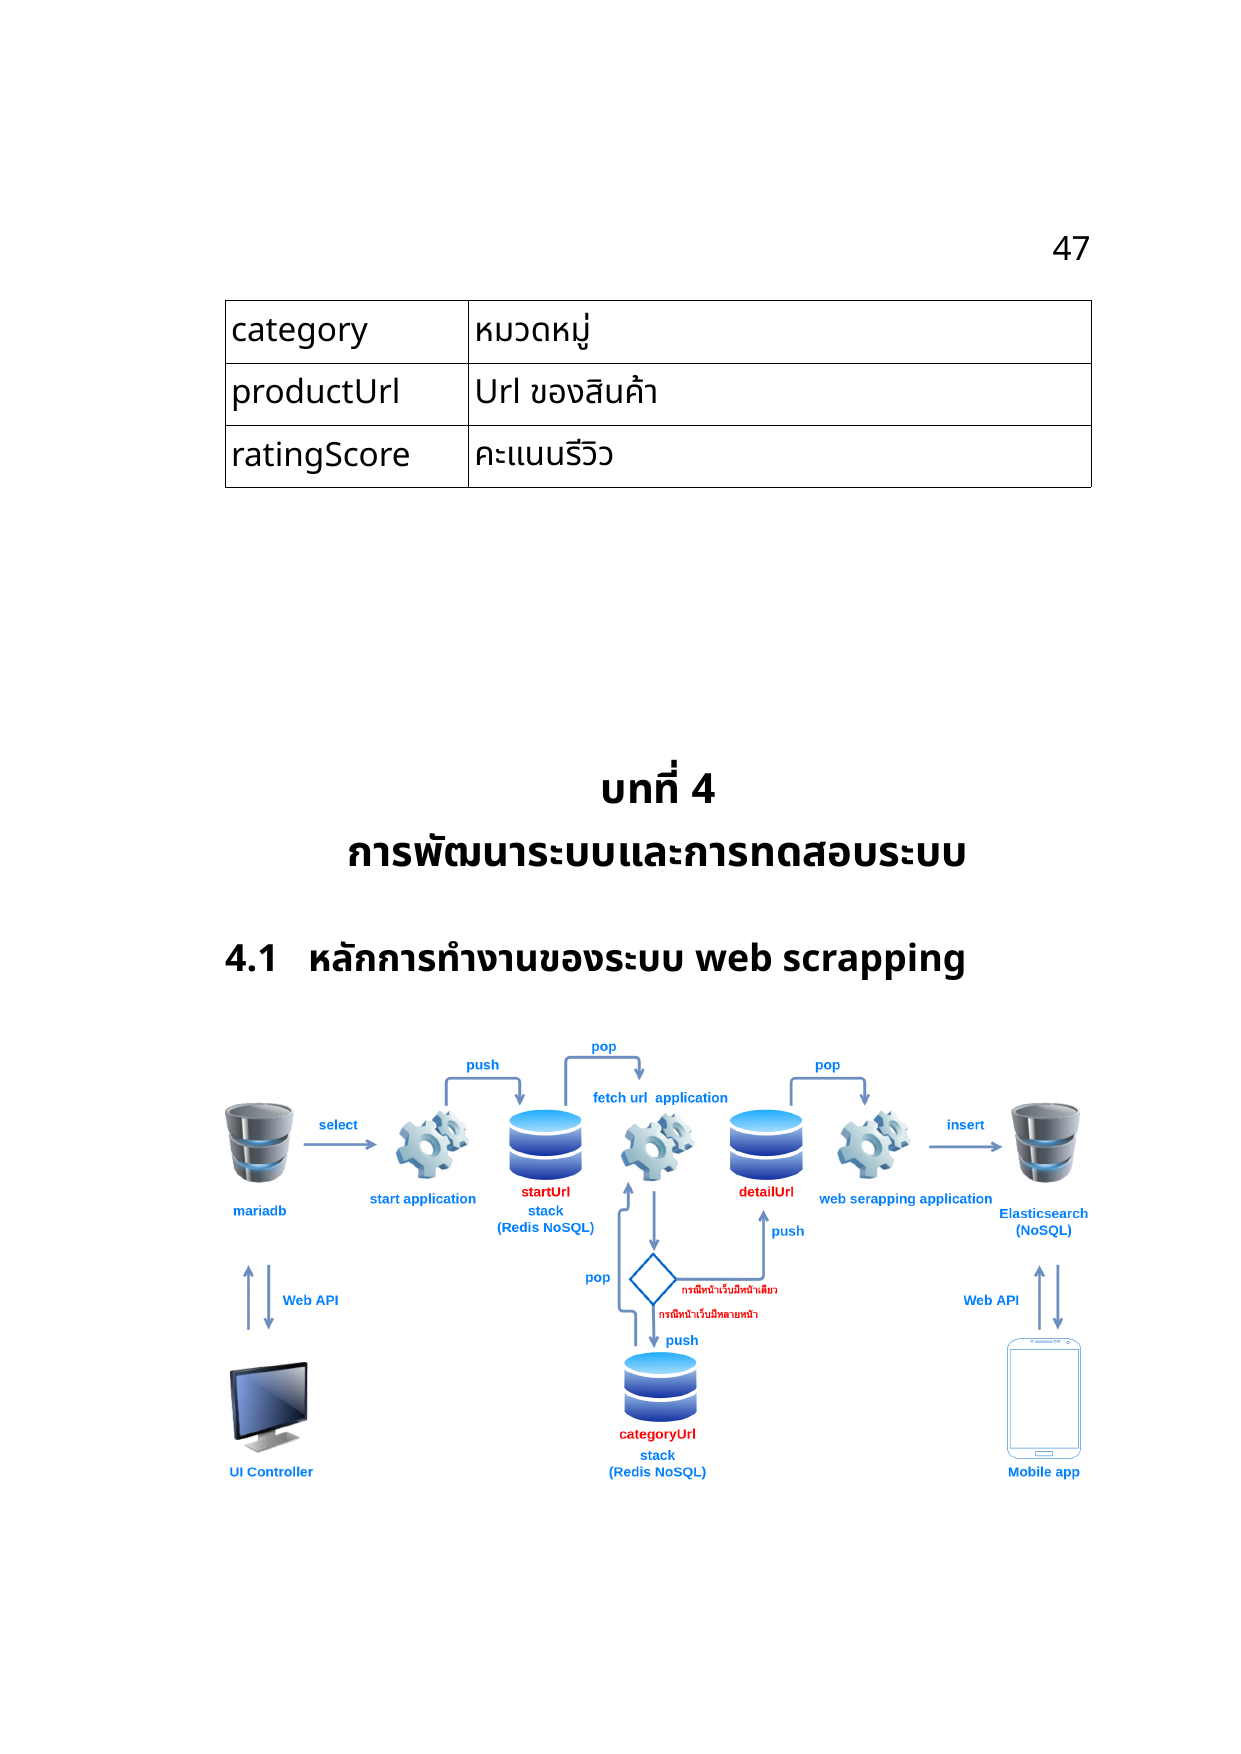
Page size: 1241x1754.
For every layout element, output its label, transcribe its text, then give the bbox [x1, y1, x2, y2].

text บทที่ 4 [225, 759, 1091, 822]
table_cell หมวดหมู่ [469, 301, 1091, 362]
table_cell Url ของสินค้า [469, 364, 1091, 424]
table_cell productUrl [226, 364, 468, 424]
table_cell ratingScore [226, 426, 468, 487]
text การพัฒนาระบบและการทดสอบระบบ [225, 822, 1091, 885]
table_cell คะแนนรีวิว [469, 426, 1091, 487]
picture [225, 1038, 1091, 1480]
text 4.1 หลักการทำงานของระบบ web scrapping [225, 931, 1091, 988]
table_cell category [226, 301, 468, 362]
